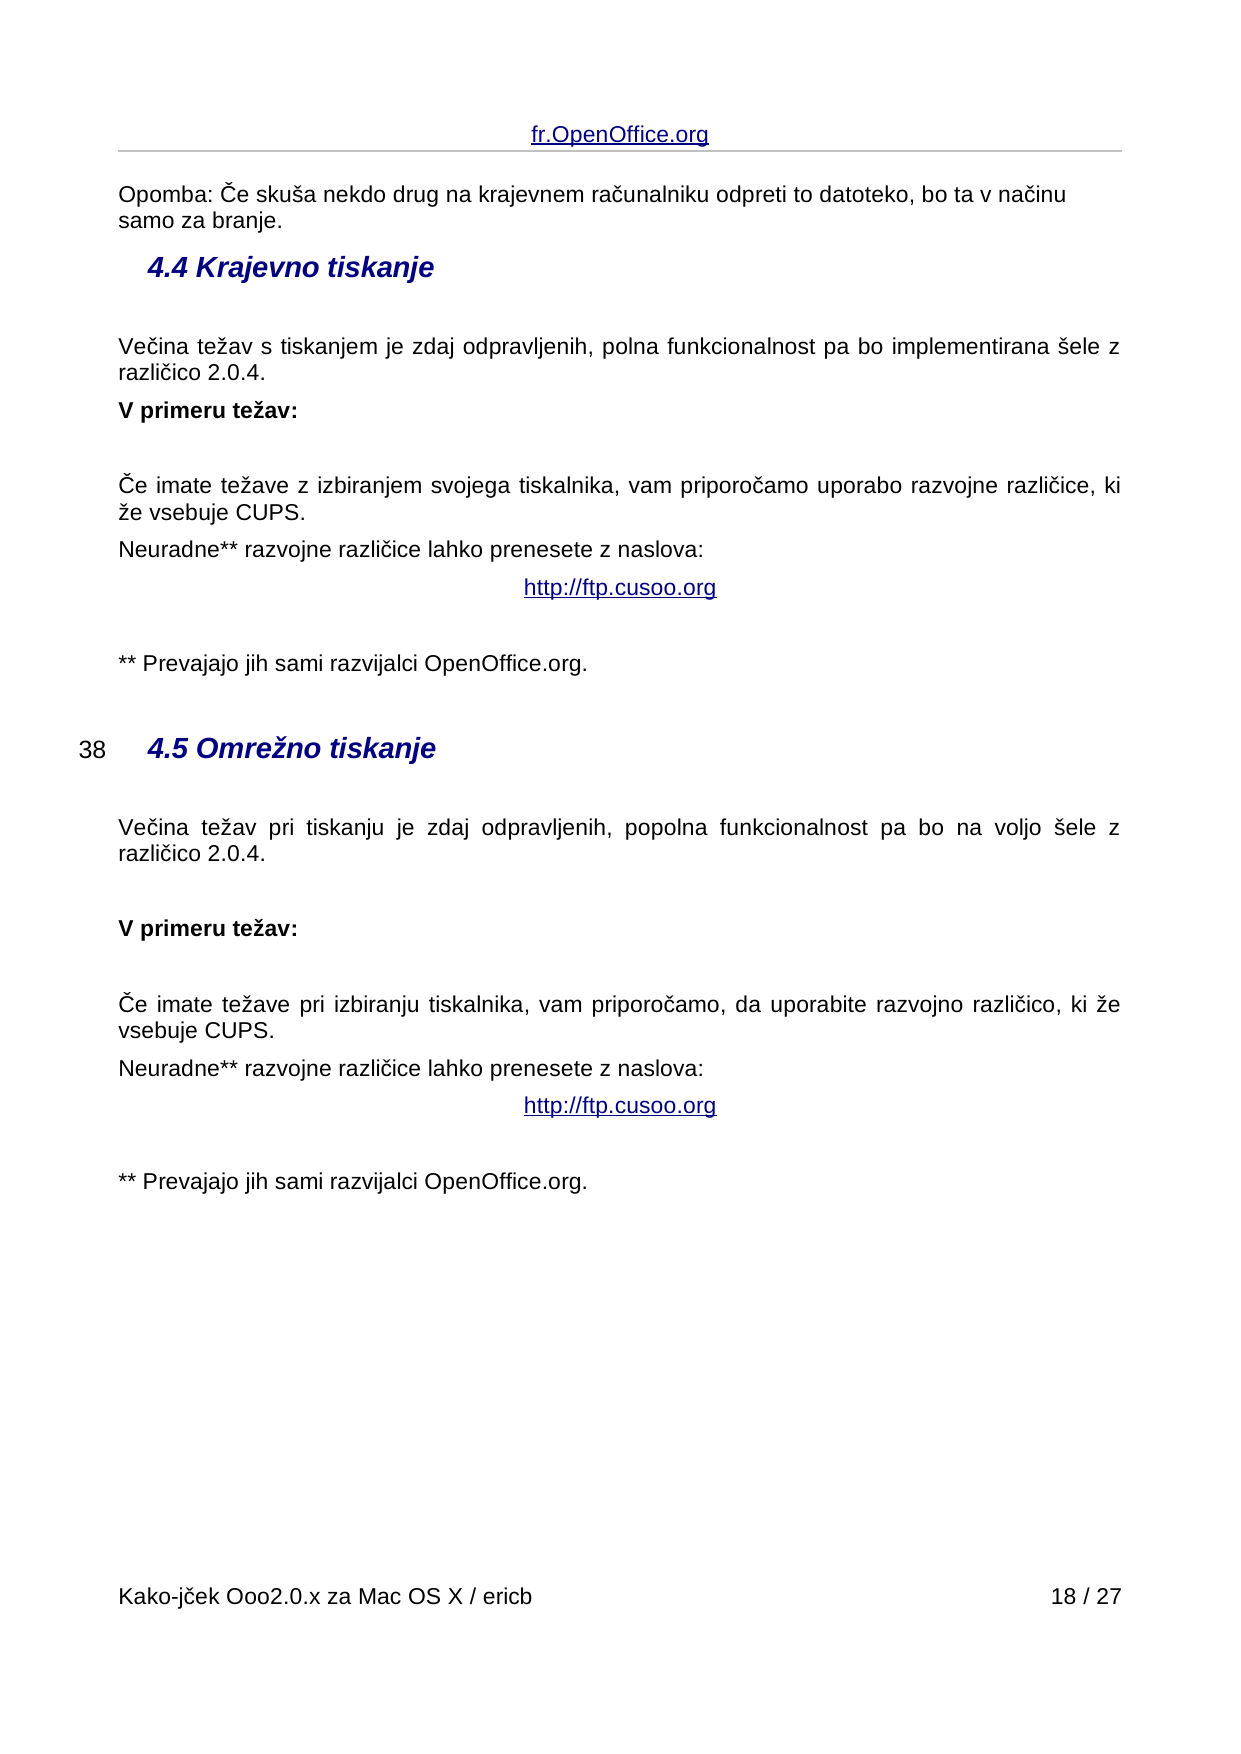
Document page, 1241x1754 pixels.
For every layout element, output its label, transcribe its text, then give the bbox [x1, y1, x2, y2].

text http://ftp.cusoo.org [118, 1093, 1122, 1119]
text Opomba: Če skuša nekdo drug na krajevnem računalniku odpreti to datoteko, bo ta v načinu samo za branje. [118, 182, 1122, 234]
text V primeru težav: [118, 916, 1122, 942]
text Če imate težave z izbiranjem svojega tiskalnika, vam priporočamo uporabo razvojne različice, ki že vsebuje CUPS. [118, 473, 1122, 525]
text Neuradne** razvojne različice lahko prenesete z naslova: [118, 1055, 1122, 1081]
subtitle Omrežno tiskanje [148, 732, 1122, 764]
text ** Prevajajo jih sami razvijalci OpenOffice.org. [118, 1168, 1122, 1194]
text Neuradne** razvojne različice lahko prenesete z naslova: [118, 537, 1122, 563]
text Večina težav pri tiskanju je zdaj odpravljenih, popolna funkcionalnost pa bo na voljo šele z različico 2.0.4. [118, 814, 1122, 866]
text Večina težav s tiskanjem je zdaj odpravljenih, polna funkcionalnost pa bo implementirana šele z različico 2.0.4. [118, 333, 1122, 386]
text V primeru težav: [118, 397, 1122, 423]
text ** Prevajajo jih sami razvijalci OpenOffice.org. [118, 650, 1122, 676]
subtitle Krajevno tiskanje [148, 251, 1122, 284]
text http://ftp.cusoo.org [118, 574, 1122, 601]
text Če imate težave pri izbiranju tiskalnika, vam priporočamo, da uporabite razvojno različico, ki že vsebuje CUPS. [118, 991, 1122, 1043]
